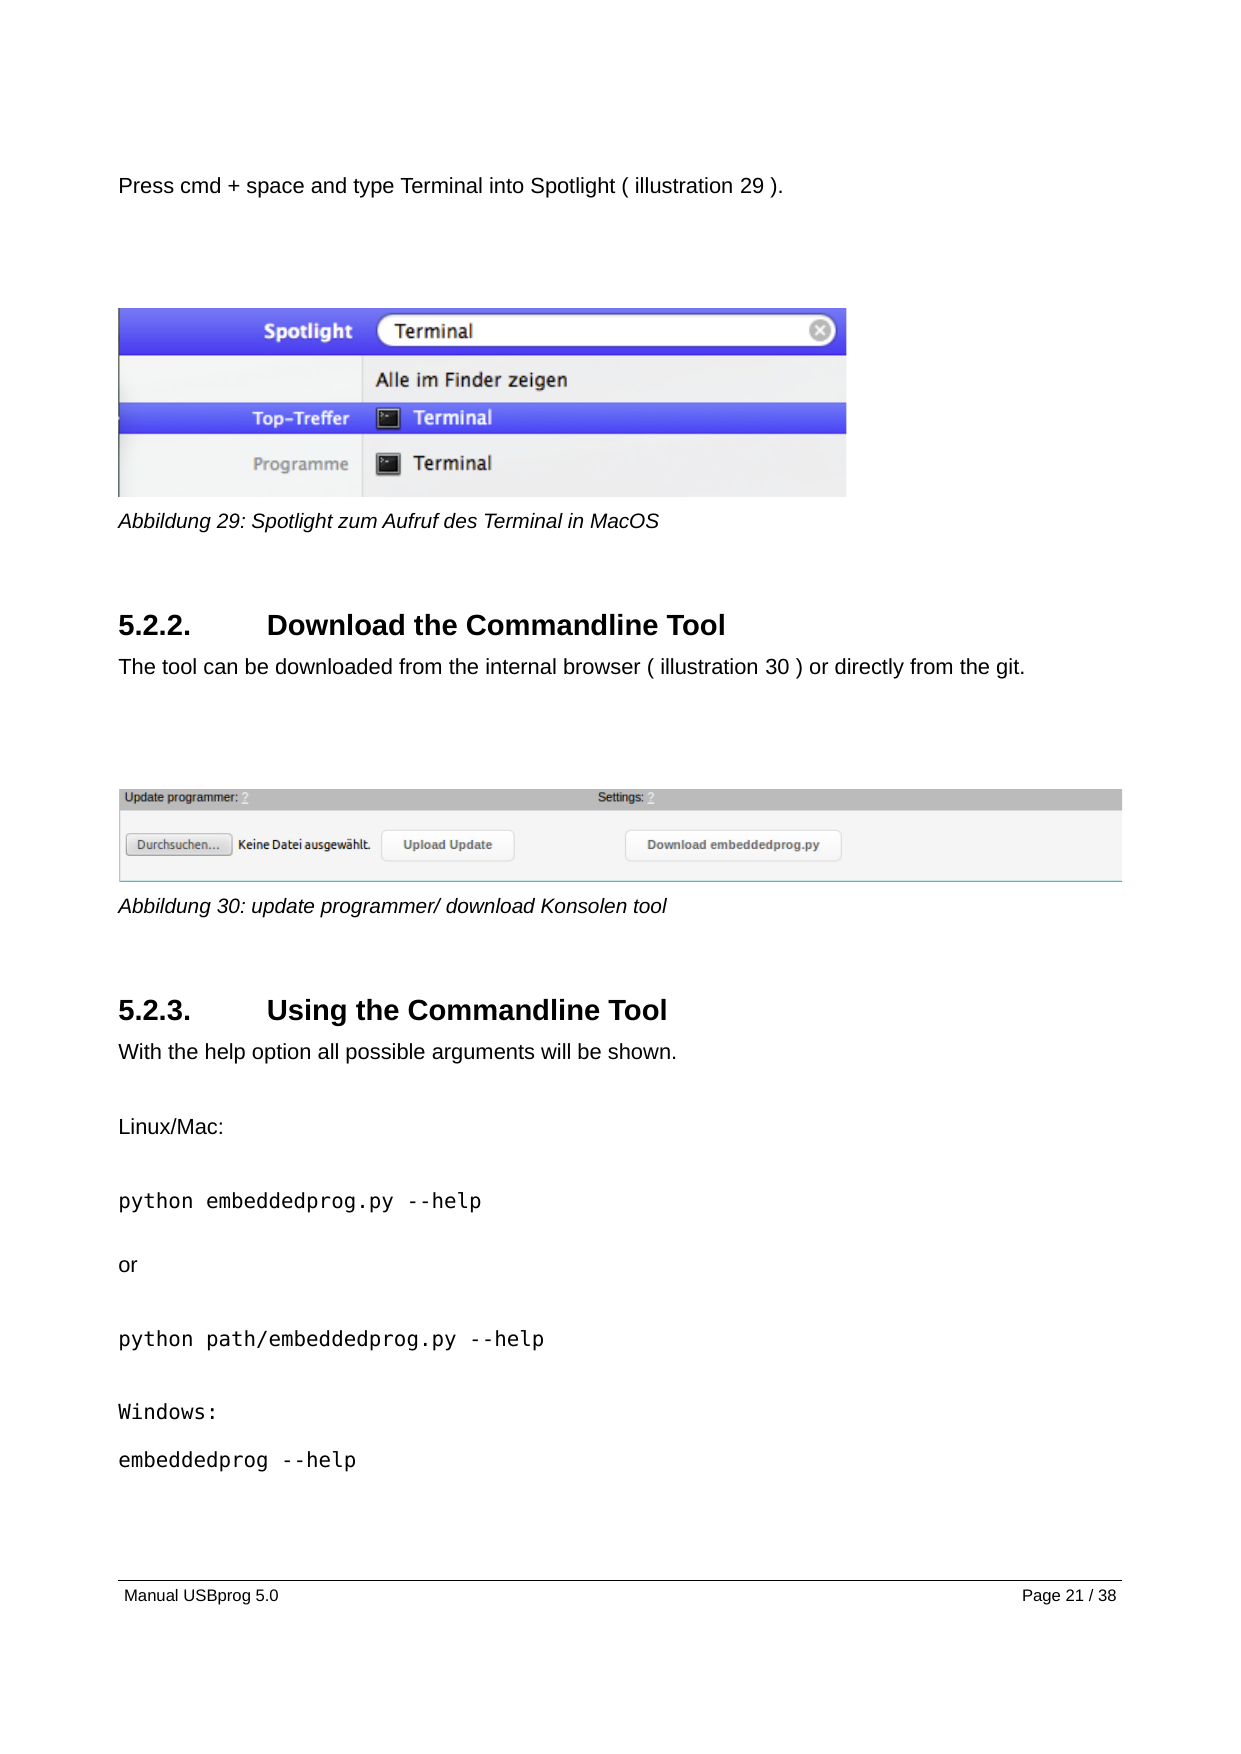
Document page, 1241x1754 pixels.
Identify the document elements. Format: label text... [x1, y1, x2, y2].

text Linux/Mac: [118, 1114, 1122, 1139]
text embeddedprog --help [118, 1448, 1122, 1472]
text or [118, 1251, 1122, 1277]
text The tool can be downloaded from the internal browser ( illustration 30 ) or directly from the git. [118, 654, 1122, 679]
subtitle Using the Commandline Tool [118, 993, 1122, 1026]
text Abbildung 29: Spotlight zum Aufruf des Terminal in MacOS [118, 497, 846, 533]
text With the help option all possible arguments will be shown. [118, 1039, 1122, 1064]
text Windows: [118, 1400, 1122, 1424]
text Press cmd + space and type Terminal into Spotlight ( illustration 29 ). [118, 173, 1122, 198]
text Abbildung 30: update programmer/ download Konsolen tool [118, 882, 1122, 917]
text python embeddedprog.py --help [118, 1189, 1122, 1214]
picture [118, 789, 1123, 882]
text python path/embeddedprog.py --help [118, 1327, 1122, 1351]
subtitle Download the Commandline Tool [118, 608, 1122, 642]
picture [118, 308, 847, 497]
